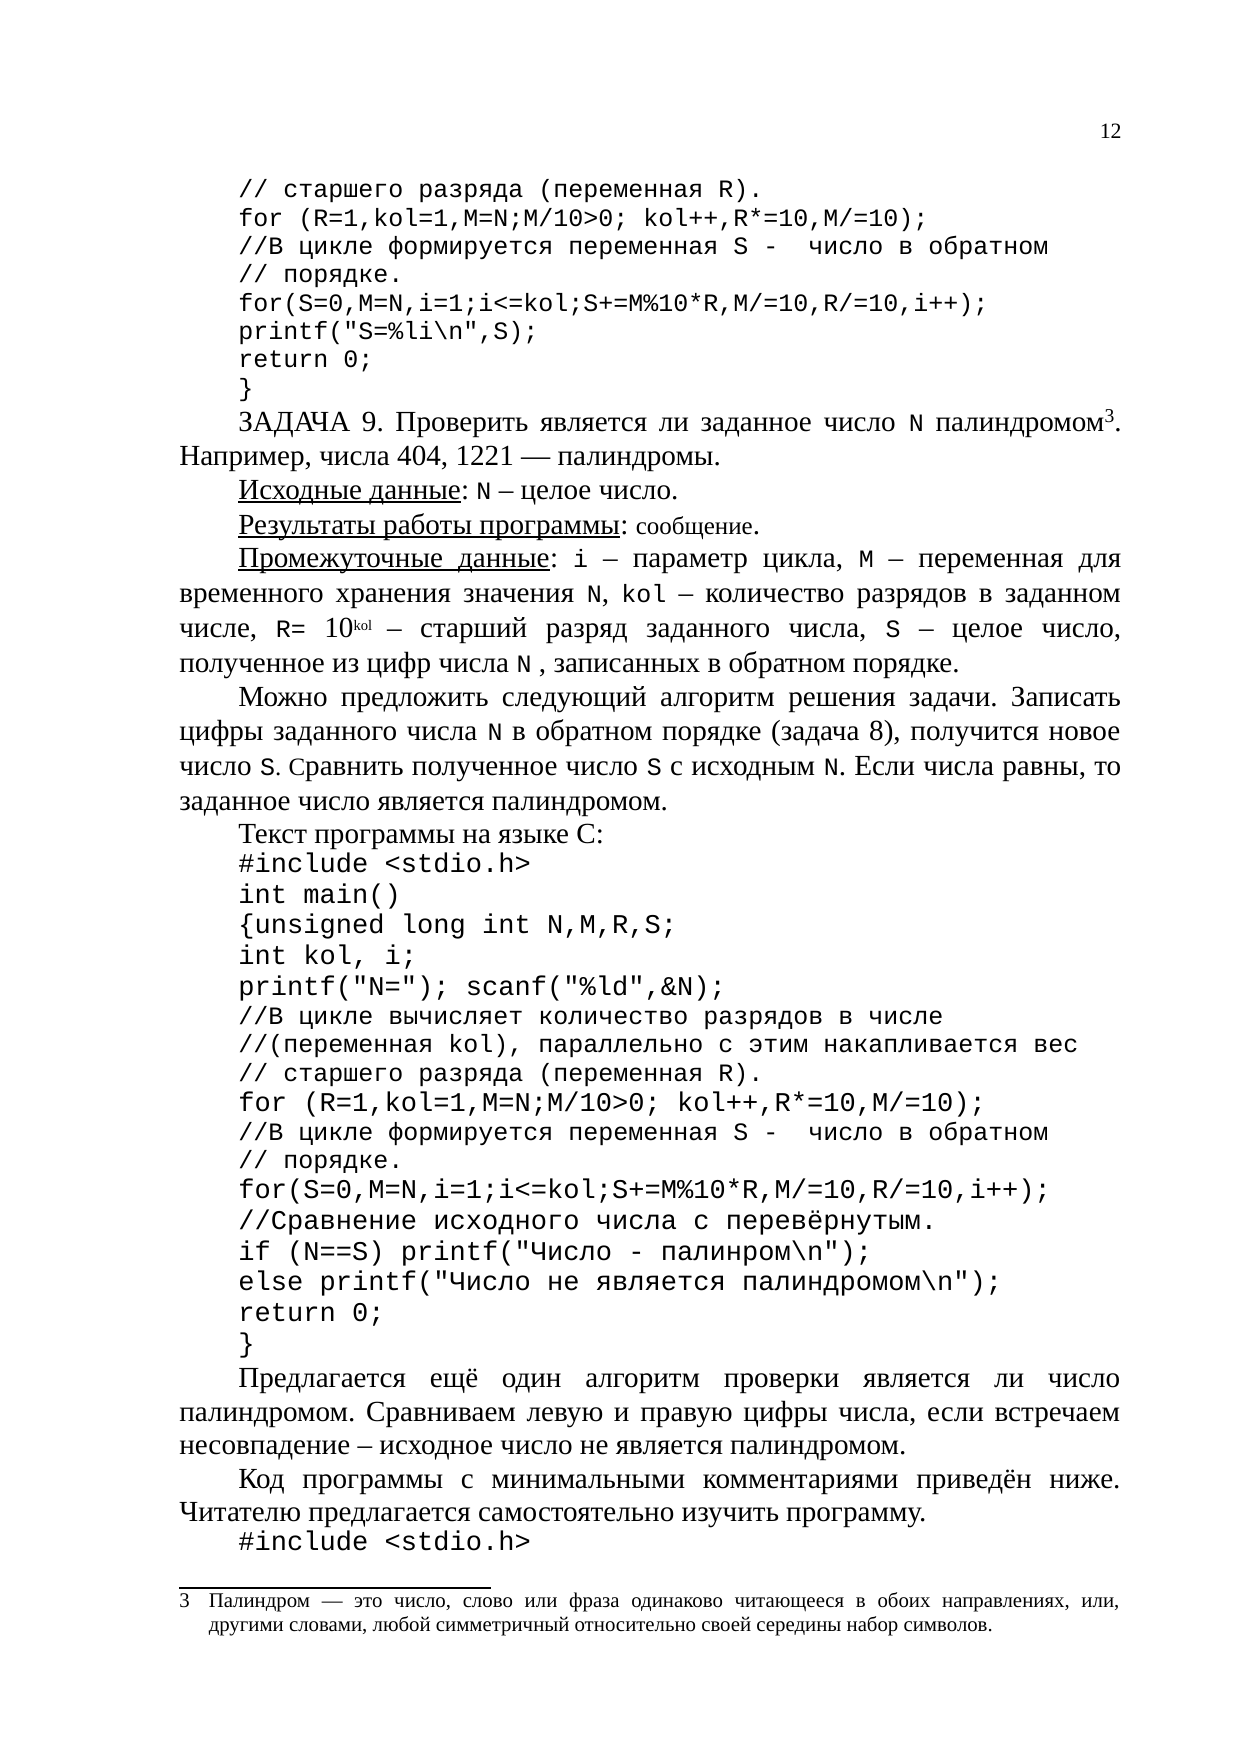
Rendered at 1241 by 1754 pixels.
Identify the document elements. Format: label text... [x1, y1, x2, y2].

text //Сравнение исходного числа с перевёрнутым. [238, 1207, 1121, 1237]
text Палиндром — это число, слово или фраза одинаково читающееся в обоих направлениях, или, другими словами, любой симметричный относительно своей середины набор символов. [179, 1588, 1121, 1636]
text #include <stdio.h> [238, 850, 1121, 881]
text Можно предложить следующий алгоритм решения задачи. Записать цифры заданного числа N в обратном порядке (задача 8), получится новое число S. Сравнить полученное число S с исходным N. Если числа равны, то заданное число является палиндромом. [179, 679, 1121, 816]
text } [238, 1329, 1121, 1360]
text //В цикле формируется переменная S - число в обратном [179, 234, 1121, 262]
text else printf("Число не является палиндромом\n"); [238, 1268, 1121, 1299]
text // порядке. [179, 1147, 1121, 1176]
text } [238, 375, 1121, 404]
text int main() [238, 881, 1121, 911]
text Результаты работы программы: сообщение. [179, 507, 1121, 540]
text Исходные данные: N – целое число. [179, 472, 1121, 507]
text if (N==S) printf("Число - палинром\n"); [238, 1237, 1121, 1268]
text printf("N="); scanf("%ld",&N); [238, 973, 1121, 1003]
text ЗАДАЧА 9. Проверить является ли заданное число N палиндромом. Например, числа 404, 1221 — палиндромы. [179, 404, 1121, 472]
text //В цикле вычисляет количество разрядов в числе [179, 1003, 1121, 1032]
text Код программы с минимальными комментариями приведён ниже. Читателю предлагается самостоятельно изучить программу. [179, 1461, 1121, 1528]
text // порядке. [179, 262, 1121, 290]
text //(переменная kol), параллельно с этим накапливается вес [179, 1032, 1121, 1060]
text return 0; [238, 1299, 1121, 1329]
text for(S=0,M=N,i=1;i<=kol;S+=M%10*R,M/=10,R/=10,i++); [238, 290, 1121, 319]
text int kol, i; [238, 942, 1121, 973]
text #include <stdio.h> [238, 1528, 1121, 1559]
text for(S=0,M=N,i=1;i<=kol;S+=M%10*R,M/=10,R/=10,i++); [238, 1176, 1121, 1207]
text {unsigned long int N,M,R,S; [238, 911, 1121, 942]
text // старшего разряда (переменная R). [179, 177, 1121, 205]
text for (R=1,kol=1,M=N;M/10>0; kol++,R*=10,M/=10); [238, 205, 1121, 234]
text printf("S=%li\n",S); [238, 319, 1121, 347]
text for (R=1,kol=1,M=N;M/10>0; kol++,R*=10,M/=10); [238, 1088, 1121, 1119]
text return 0; [238, 347, 1121, 375]
text //В цикле формируется переменная S - число в обратном [179, 1119, 1121, 1147]
text Промежуточные данные: i – параметр цикла, M – переменная для временного хранения значения N, kol – количество разрядов в заданном числе, R= 10kol – старший разряд заданного числа, S – целое число, полученное из цифр числа N , записанных в обратном порядке. [179, 540, 1121, 679]
text Текст программы на языке С: [179, 816, 1121, 850]
text Предлагается ещё один алгоритм проверки является ли число палиндромом. Сравниваем левую и правую цифры числа, если встречаем несовпадение – исходное число не является палиндромом. [179, 1360, 1121, 1461]
text // старшего разряда (переменная R). [179, 1060, 1121, 1088]
